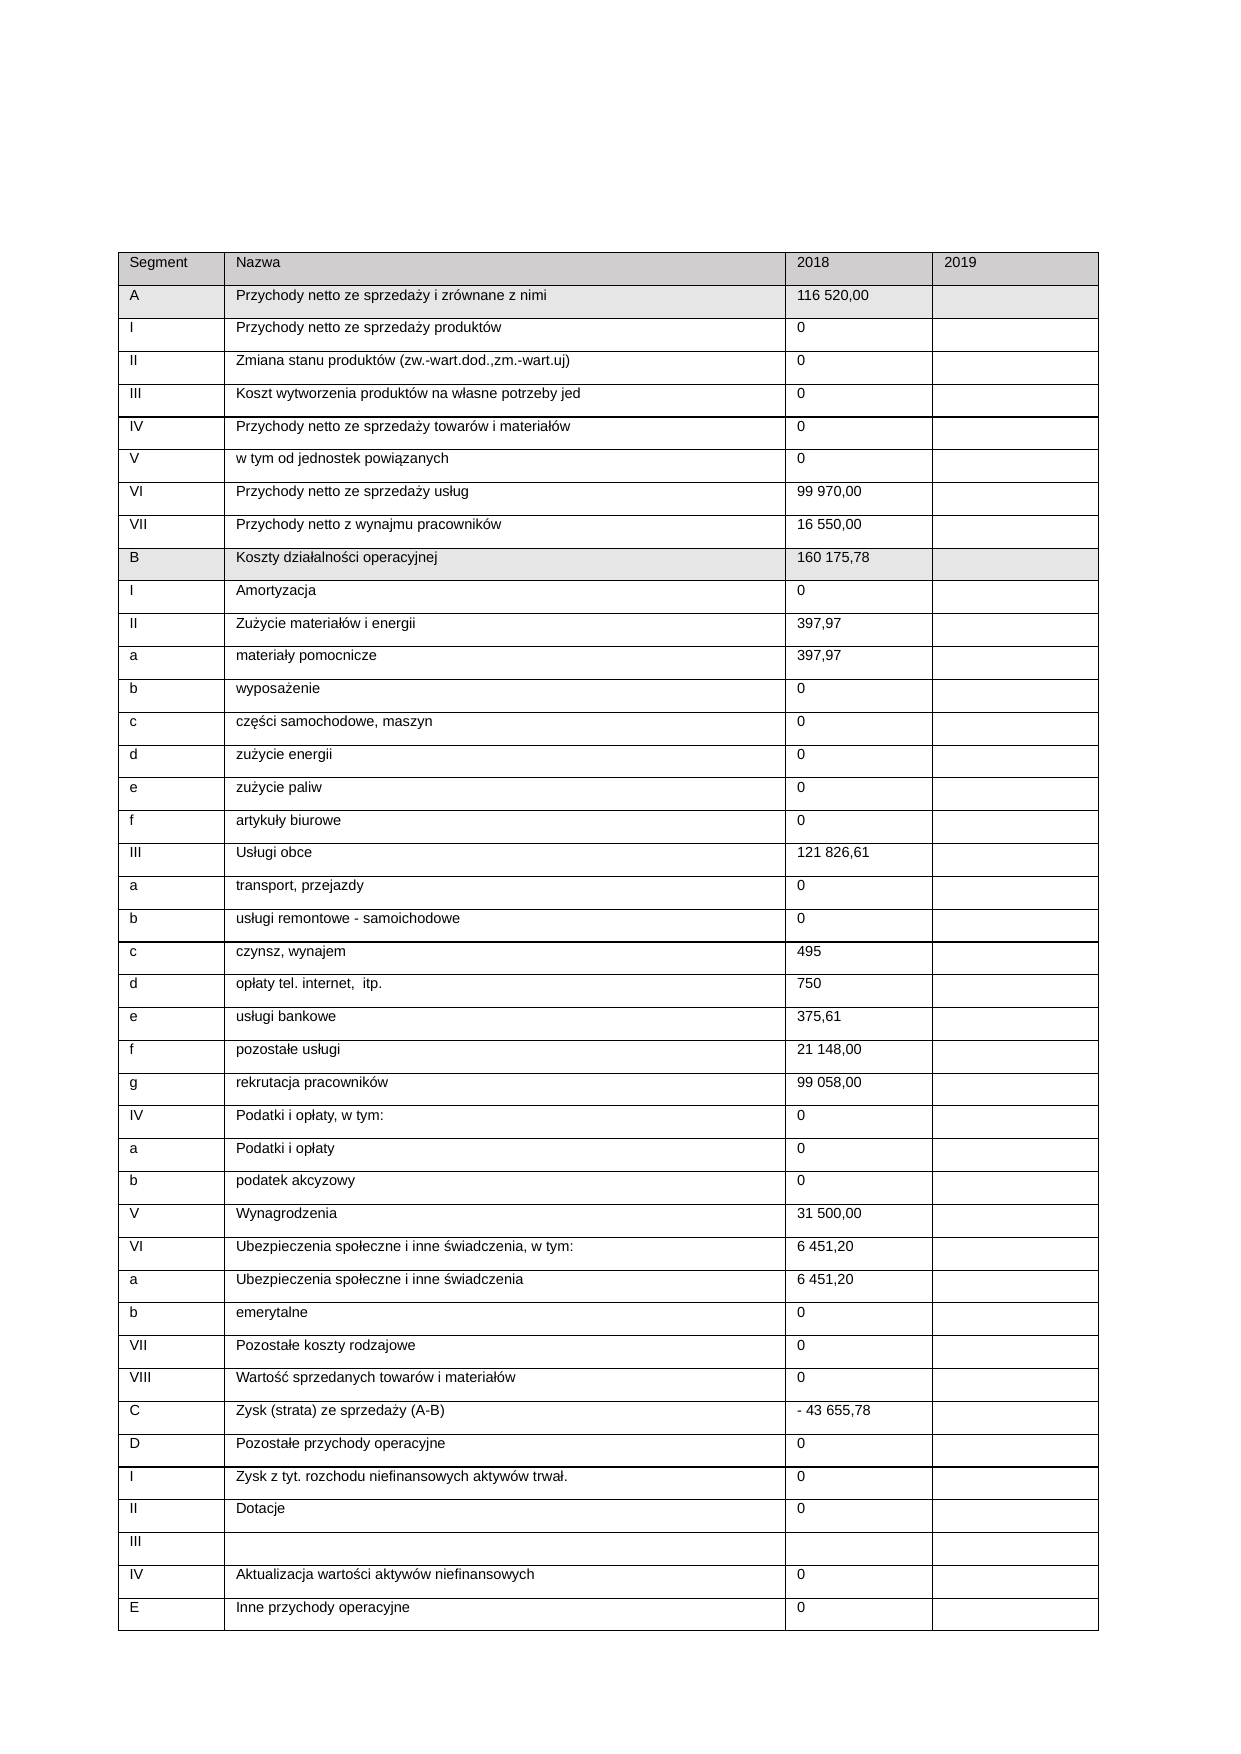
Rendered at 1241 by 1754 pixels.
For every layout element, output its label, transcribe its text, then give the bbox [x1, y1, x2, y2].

table_cell [933, 975, 1098, 1007]
table_cell [933, 1074, 1098, 1105]
table_cell 0 [786, 1303, 932, 1335]
table_cell VII [119, 516, 224, 548]
table_cell I [119, 319, 224, 351]
table_cell I [119, 1468, 224, 1499]
table_cell w tym od jednostek powiązanych [225, 450, 785, 482]
table_cell 0 [786, 1139, 932, 1171]
table_cell a [119, 877, 224, 908]
table_cell IV [119, 1566, 224, 1598]
table_cell 0 [786, 1106, 932, 1138]
table_cell 99 058,00 [786, 1074, 932, 1105]
table_cell 31 500,00 [786, 1205, 932, 1237]
table_cell [933, 319, 1098, 351]
table_cell [933, 1500, 1098, 1532]
table_cell 116 520,00 [786, 286, 932, 318]
table_cell usługi remontowe - samoichodowe [225, 910, 785, 941]
table_cell 0 [786, 1500, 932, 1532]
table_cell b [119, 680, 224, 712]
table_cell [933, 516, 1098, 548]
table_cell 0 [786, 1599, 932, 1630]
table_cell [933, 713, 1098, 744]
table_cell zużycie energii [225, 746, 785, 777]
table_cell 0 [786, 1468, 932, 1499]
table_cell [933, 1008, 1098, 1040]
table_cell [933, 352, 1098, 383]
table_cell 0 [786, 713, 932, 744]
table_cell artykuły biurowe [225, 811, 785, 843]
table_cell IV [119, 418, 224, 449]
table_cell [225, 1533, 785, 1565]
table_cell V [119, 450, 224, 482]
table_cell Wartość sprzedanych towarów i materiałów [225, 1369, 785, 1401]
table_cell E [119, 1599, 224, 1630]
table_cell d [119, 746, 224, 777]
table_cell 0 [786, 877, 932, 908]
table_cell VI [119, 483, 224, 515]
table_cell 0 [786, 352, 932, 383]
table_cell C [119, 1402, 224, 1433]
table_cell Inne przychody operacyjne [225, 1599, 785, 1630]
table_cell [933, 1303, 1098, 1335]
table_cell b [119, 1303, 224, 1335]
table_cell Pozostałe koszty rodzajowe [225, 1336, 785, 1368]
table_cell 0 [786, 680, 932, 712]
table_cell [933, 1106, 1098, 1138]
table_cell III [119, 844, 224, 876]
table_cell 21 148,00 [786, 1041, 932, 1073]
table_cell Zmiana stanu produktów (zw.-wart.dod.,zm.-wart.uj) [225, 352, 785, 383]
table_cell VII [119, 1336, 224, 1368]
table_cell [933, 1599, 1098, 1630]
table_cell [933, 1533, 1098, 1565]
table_cell [933, 1041, 1098, 1073]
table_cell 0 [786, 910, 932, 941]
table_cell I [119, 581, 224, 613]
table_cell f [119, 811, 224, 843]
table_cell [933, 418, 1098, 449]
table_cell a [119, 647, 224, 679]
table_cell b [119, 910, 224, 941]
table_cell [933, 1566, 1098, 1598]
table_header 2019 [933, 253, 1098, 285]
table_cell VIII [119, 1369, 224, 1401]
table_cell A [119, 286, 224, 318]
table_cell [933, 450, 1098, 482]
table_cell d [119, 975, 224, 1007]
table_cell Ubezpieczenia społeczne i inne świadczenia, w tym: [225, 1238, 785, 1269]
table_cell Zysk z tyt. rozchodu niefinansowych aktywów trwał. [225, 1468, 785, 1499]
table_cell [933, 811, 1098, 843]
table_cell 160 175,78 [786, 549, 932, 580]
table_cell 0 [786, 1336, 932, 1368]
table_cell Przychody netto ze sprzedaży usług [225, 483, 785, 515]
table_cell Przychody netto ze sprzedaży i zrównane z nimi [225, 286, 785, 318]
table_cell 0 [786, 1435, 932, 1466]
table_cell e [119, 778, 224, 810]
table_cell 6 451,20 [786, 1271, 932, 1302]
table_cell podatek akcyzowy [225, 1172, 785, 1204]
table_cell 495 [786, 943, 932, 974]
table_cell a [119, 1271, 224, 1302]
table_cell Koszt wytworzenia produktów na własne potrzeby jed [225, 385, 785, 416]
table_cell 6 451,20 [786, 1238, 932, 1269]
table_header Nazwa [225, 253, 785, 285]
table_cell Ubezpieczenia społeczne i inne świadczenia [225, 1271, 785, 1302]
table_cell Podatki i opłaty, w tym: [225, 1106, 785, 1138]
table_cell - 43 655,78 [786, 1402, 932, 1433]
table_cell czynsz, wynajem [225, 943, 785, 974]
table_cell Usługi obce [225, 844, 785, 876]
table_cell 0 [786, 581, 932, 613]
table_cell [933, 1271, 1098, 1302]
table_cell b [119, 1172, 224, 1204]
table_cell 375,61 [786, 1008, 932, 1040]
table_cell D [119, 1435, 224, 1466]
table_cell [933, 483, 1098, 515]
table_cell Przychody netto ze sprzedaży produktów [225, 319, 785, 351]
table_cell [933, 614, 1098, 646]
table_cell Zużycie materiałów i energii [225, 614, 785, 646]
table_cell 0 [786, 450, 932, 482]
table_cell materiały pomocnicze [225, 647, 785, 679]
table_cell e [119, 1008, 224, 1040]
table_header 2018 [786, 253, 932, 285]
table_cell II [119, 1500, 224, 1532]
table_cell 0 [786, 1566, 932, 1598]
table_cell 0 [786, 746, 932, 777]
table_cell Pozostałe przychody operacyjne [225, 1435, 785, 1466]
table_cell pozostałe usługi [225, 1041, 785, 1073]
table_cell [933, 647, 1098, 679]
table_cell [933, 286, 1098, 318]
table_cell Podatki i opłaty [225, 1139, 785, 1171]
table_cell usługi bankowe [225, 1008, 785, 1040]
table_cell Koszty działalności operacyjnej [225, 549, 785, 580]
table_cell rekrutacja pracowników [225, 1074, 785, 1105]
table_cell 0 [786, 1369, 932, 1401]
table_cell [933, 910, 1098, 941]
table_cell 0 [786, 319, 932, 351]
table_cell [933, 549, 1098, 580]
table_header Segment [119, 253, 224, 285]
table_cell B [119, 549, 224, 580]
table_cell 0 [786, 418, 932, 449]
table_cell 99 970,00 [786, 483, 932, 515]
table_cell [933, 1468, 1098, 1499]
table_cell [933, 746, 1098, 777]
table_cell [933, 1336, 1098, 1368]
table_cell Aktualizacja wartości aktywów niefinansowych [225, 1566, 785, 1598]
table_cell V [119, 1205, 224, 1237]
table_cell wyposażenie [225, 680, 785, 712]
table_cell f [119, 1041, 224, 1073]
table_cell 750 [786, 975, 932, 1007]
table_cell 121 826,61 [786, 844, 932, 876]
table_cell 0 [786, 811, 932, 843]
table_cell 16 550,00 [786, 516, 932, 548]
table_cell II [119, 614, 224, 646]
table_cell zużycie paliw [225, 778, 785, 810]
table_cell VI [119, 1238, 224, 1269]
table_cell [933, 844, 1098, 876]
table_cell c [119, 943, 224, 974]
table_cell opłaty tel. internet, itp. [225, 975, 785, 1007]
table_cell 397,97 [786, 614, 932, 646]
table_cell [933, 581, 1098, 613]
table_cell a [119, 1139, 224, 1171]
table_cell 0 [786, 385, 932, 416]
table_cell części samochodowe, maszyn [225, 713, 785, 744]
table_cell [933, 680, 1098, 712]
table_cell II [119, 352, 224, 383]
table_cell [933, 1402, 1098, 1433]
table_cell [933, 1238, 1098, 1269]
table_cell 0 [786, 1172, 932, 1204]
table_cell [933, 385, 1098, 416]
table_cell [933, 1205, 1098, 1237]
table_cell g [119, 1074, 224, 1105]
table_cell Zysk (strata) ze sprzedaży (A-B) [225, 1402, 785, 1433]
table_cell Przychody netto ze sprzedaży towarów i materiałów [225, 418, 785, 449]
table_cell 0 [786, 778, 932, 810]
table_cell [933, 1139, 1098, 1171]
table_cell III [119, 385, 224, 416]
table_cell Przychody netto z wynajmu pracowników [225, 516, 785, 548]
table_cell 397,97 [786, 647, 932, 679]
table_cell IV [119, 1106, 224, 1138]
table_cell [933, 943, 1098, 974]
table_cell Wynagrodzenia [225, 1205, 785, 1237]
table_cell Amortyzacja [225, 581, 785, 613]
table_cell transport, przejazdy [225, 877, 785, 908]
table_cell [933, 1435, 1098, 1466]
table_cell [933, 1172, 1098, 1204]
table_cell c [119, 713, 224, 744]
table_cell III [119, 1533, 224, 1565]
table_cell [933, 877, 1098, 908]
table_cell [786, 1533, 932, 1565]
table_cell emerytalne [225, 1303, 785, 1335]
table_cell [933, 778, 1098, 810]
table_cell [933, 1369, 1098, 1401]
table_cell Dotacje [225, 1500, 785, 1532]
